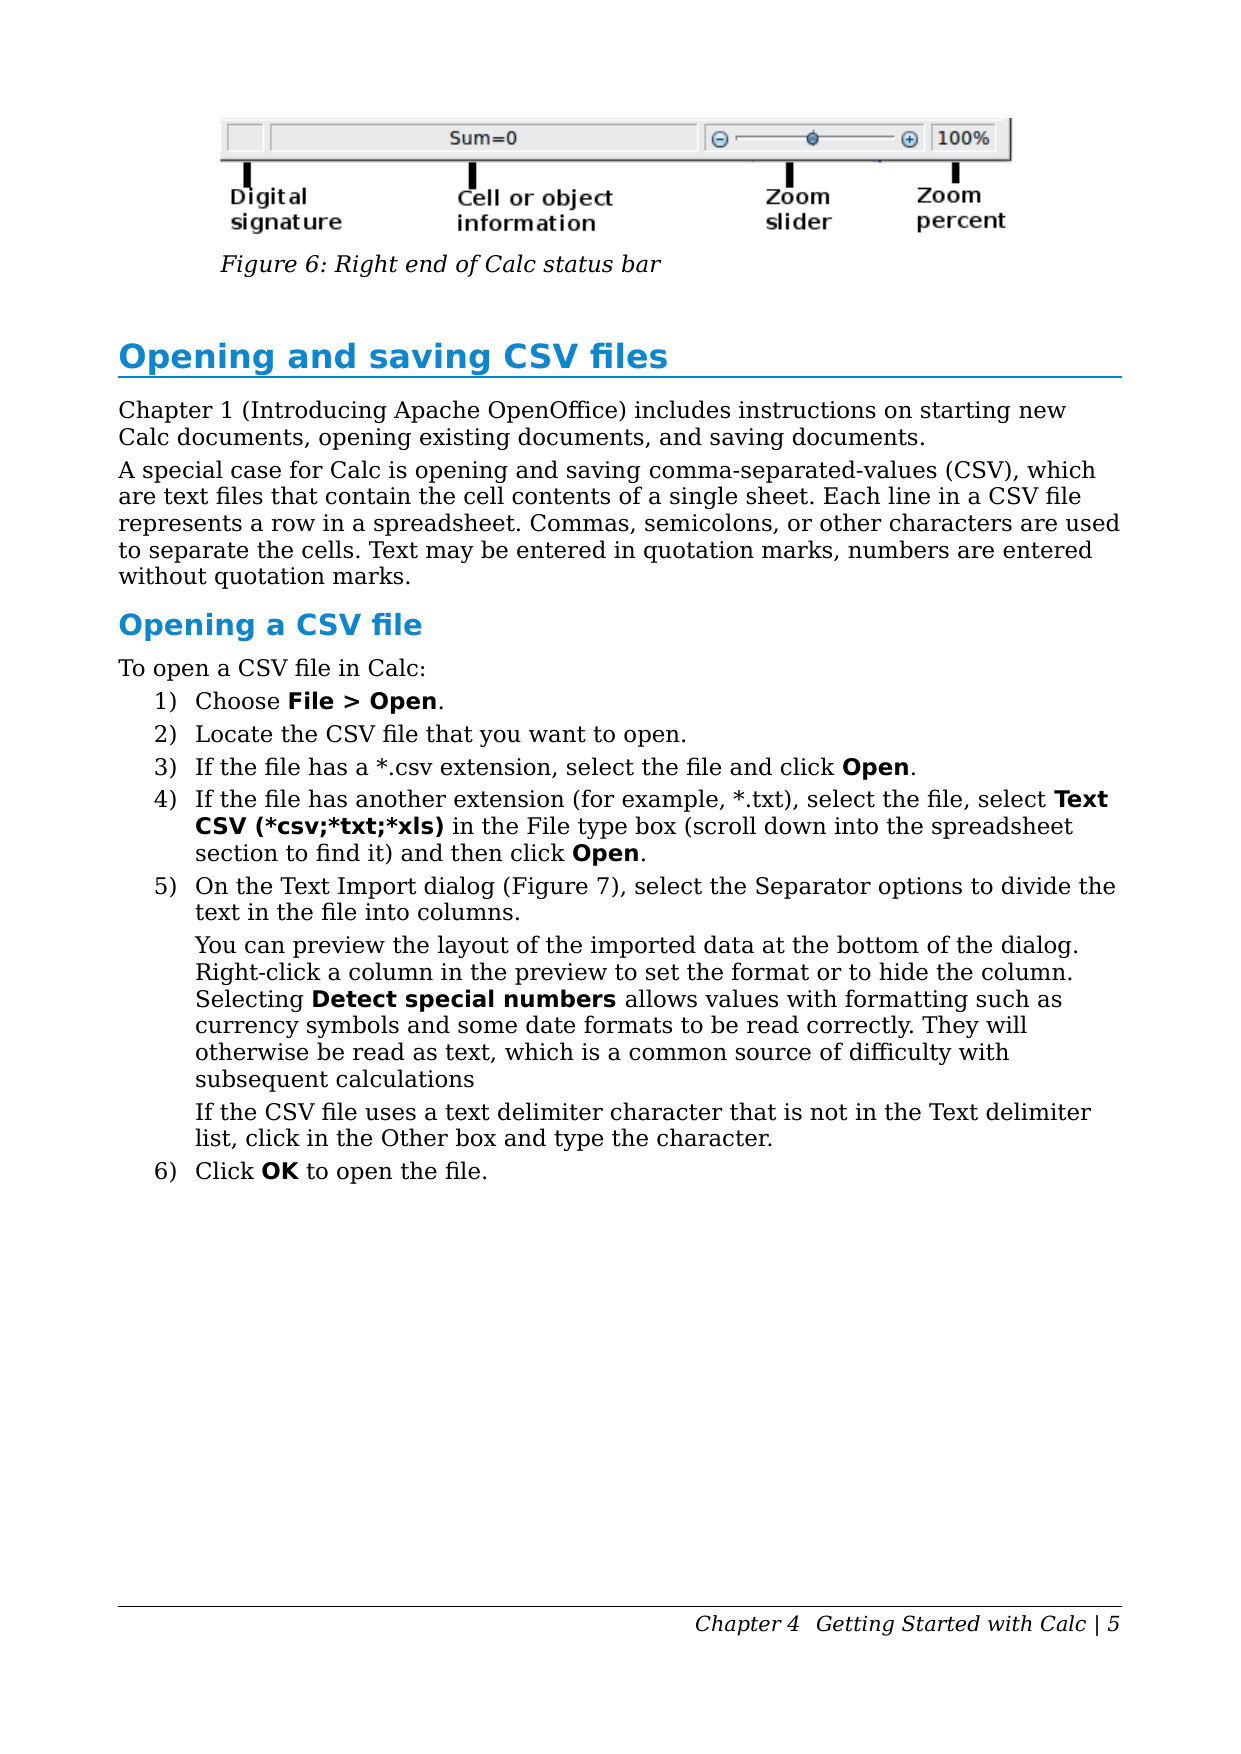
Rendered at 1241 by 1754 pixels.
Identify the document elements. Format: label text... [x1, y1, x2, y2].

list Click OK to open the file. [177, 1158, 1122, 1185]
list Choose File > Open. [177, 688, 1122, 714]
subtitle Opening and saving CSV files [118, 337, 1122, 376]
list If the file has a *.csv extension, select the file and click Open. [177, 754, 1122, 780]
list To open a CSV file in Calc: [118, 655, 1122, 681]
list You can preview the layout of the imported data at the bottom of the dialog. Right-click a column in the preview to set the format or to hide the column. Selecting Detect special numbers allows values with formatting such as currency symbols and some date formats to be read correctly. They will otherwise be read as text, which is a common source of difficulty with subsequent calculations [177, 932, 1122, 1092]
picture [220, 118, 1013, 246]
list A special case for Calc is opening and saving comma-separated-values (CSV), which are text files that contain the cell contents of a single sheet. Each line in a CSV file represents a row in a spreadsheet. Commas, semicolons, or other characters are used to separate the cells. Text may be entered in quotation marks, numbers are entered without quotation marks. [118, 457, 1122, 590]
text Figure 6: Right end of Calc status bar [220, 252, 1013, 278]
list If the CSV file uses a text delimiter character that is not in the Text delimiter list, click in the Other box and type the character. [177, 1099, 1122, 1152]
list If the file has another extension (for example, *.txt), select the file, select Text CSV (*csv;*txt;*xls) in the File type box (scroll down into the spreadsheet section to find it) and then click Open. [177, 787, 1122, 867]
list Locate the CSV file that you want to open. [177, 721, 1122, 747]
list On the Text Import dialog (Figure 7), select the Separator options to divide the text in the file into columns. [177, 873, 1122, 926]
list Chapter 1 (Introducing Apache OpenOffice) includes instructions on starting new Calc documents, opening existing documents, and saving documents. [118, 397, 1122, 450]
subtitle Opening a CSV file [118, 608, 1122, 642]
